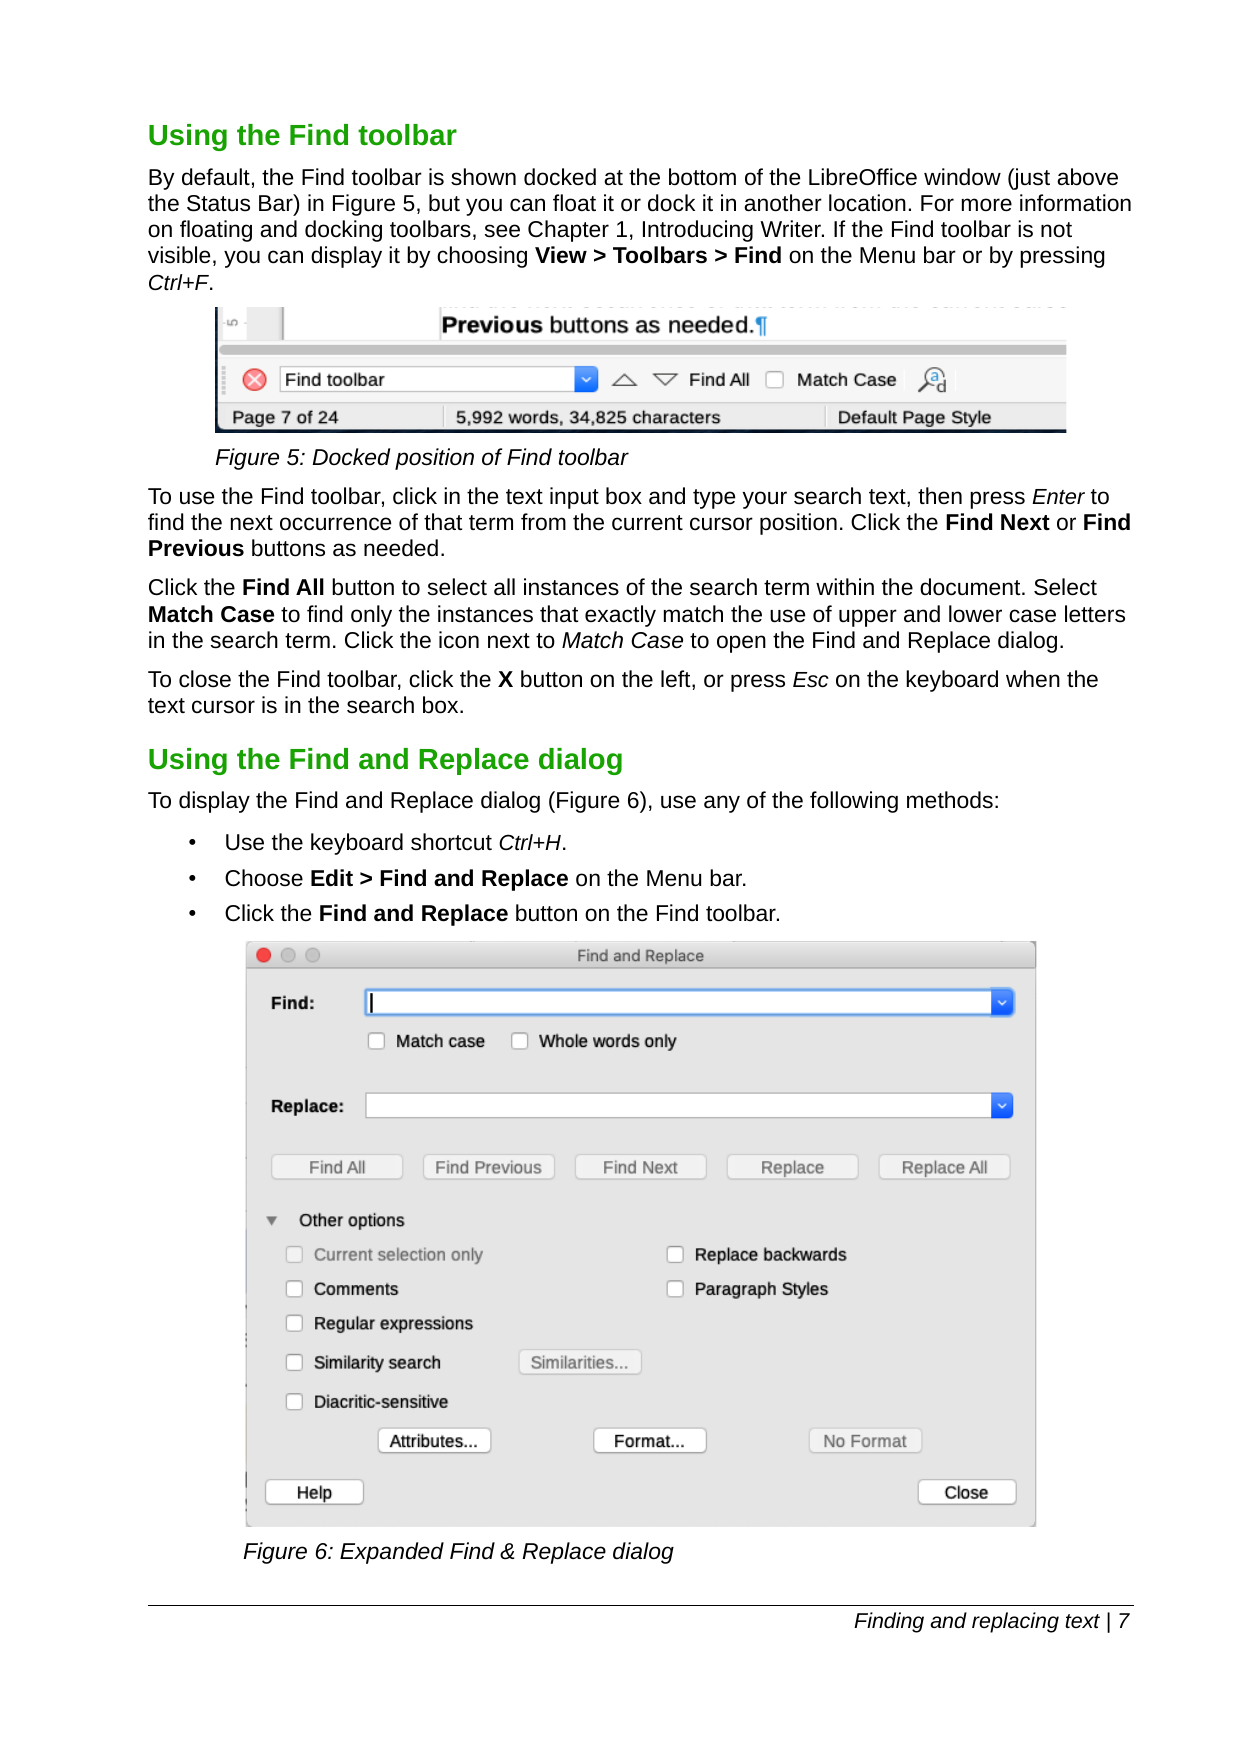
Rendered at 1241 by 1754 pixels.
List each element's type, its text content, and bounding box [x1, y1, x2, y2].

text To use the Find toolbar, click in the text input box and type your search text, then press Enter to find the next occurrence of that term from the current cursor position. Click the Find Next or Find Previous buttons as needed. [148, 483, 1134, 562]
text To display the Find and Replace dialog (Figure 6), use any of the following methods: [148, 787, 1134, 814]
text To close the Find toolbar, click the X button on the left, or press Esc on the keyboard when the text cursor is in the search box. [148, 666, 1134, 718]
text By default, the Find toolbar is shown docked at the bottom of the LibreOffice window (just above the Status Bar) in Figure 5, but you can float it or dock it in another location. For more information on floating and docking toolbars, see Chapter 1, Introducing Writer. If the Find toolbar is not visible, you can display it by choosing View > Toolbars > Find on the Menu bar or by pressing Ctrl+F. [148, 163, 1134, 295]
text Figure 5: Docked position of Find toolbar [215, 444, 1067, 471]
subtitle Using the Find toolbar [148, 118, 1134, 152]
subtitle Using the Find and Replace dialog [148, 742, 1134, 776]
text Figure 6: Expanded Find & Replace dialog [243, 1538, 1039, 1564]
text Click the Find All button to select all instances of the search term within the document. Select Match Case to find only the instances that exactly match the use of upper and lower case letters in the search term. Click the icon next to Match Case to open the Find and Replace dialog. [148, 574, 1134, 653]
picture [245, 941, 1037, 1527]
list Use the keyboard shortcut Ctrl+H. [185, 826, 1134, 856]
picture [215, 307, 1067, 433]
list Choose Edit > Find and Replace on the Menu bar. [185, 862, 1134, 891]
list Click the Find and Replace button on the Find toolbar. [185, 897, 1134, 929]
